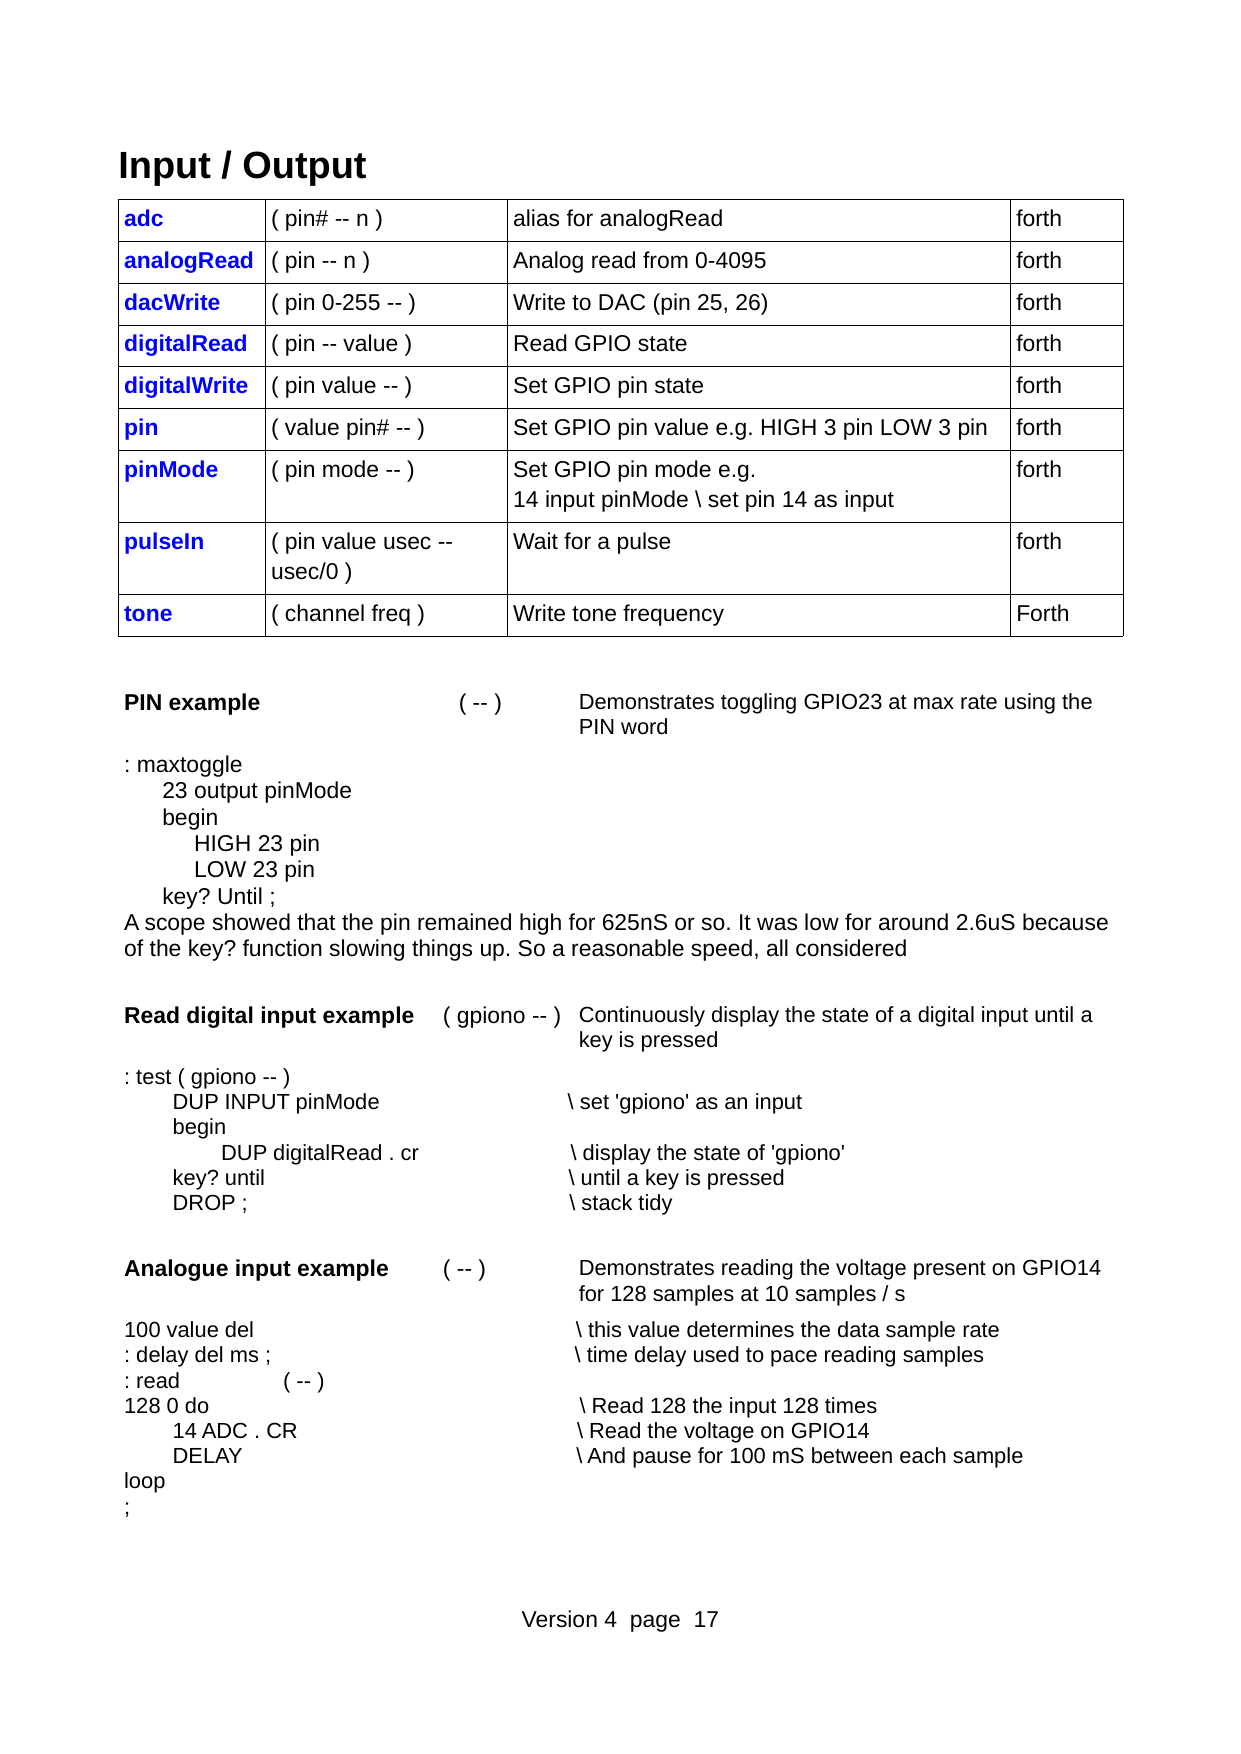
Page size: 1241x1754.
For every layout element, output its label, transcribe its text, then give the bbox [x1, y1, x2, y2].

table_cell 100 value del \ this value determines the data sample rate : delay del ms ; \ time delay used to pace reading samples : read ( -- ) 128 0 do \ Read 128 the input 128 times 14 ADC . CR \ Read the voltage on GPIO14 DELAY \ And pause for 100 mS between each sample loop ; [118, 1311, 1123, 1524]
table_header adc [119, 200, 265, 241]
table_cell tone [119, 595, 265, 636]
table_cell forth [1011, 326, 1123, 366]
table_cell ( pin value -- ) [266, 367, 507, 408]
table_cell ( pin value usec -- usec/0 ) [266, 523, 507, 594]
table_cell forth [1011, 409, 1123, 450]
table_cell : maxtoggle 23 output pinMode begin HIGH 23 pin LOW 23 pin key? Until ; A scope showed that the pin remained high for 625nS or so. It was low for around 2.6uS because of the key? function slowing things up. So a reasonable speed, all considered [118, 745, 1123, 967]
table_cell pinMode [119, 451, 265, 522]
table_cell Read GPIO state [508, 326, 1010, 366]
table_cell pin [119, 409, 265, 450]
table_header ( -- ) [453, 683, 573, 745]
table_cell forth [1011, 367, 1123, 408]
table_header forth [1011, 200, 1123, 241]
table_header Demonstrates reading the voltage present on GPIO14 for 128 samples at 10 samples / s [573, 1250, 1123, 1311]
table_cell dacWrite [119, 284, 265, 324]
table_cell Set GPIO pin value e.g. HIGH 3 pin LOW 3 pin [508, 409, 1010, 450]
table_cell Forth [1011, 595, 1123, 636]
table_cell ( value pin# -- ) [266, 409, 507, 450]
table_cell ( pin mode -- ) [266, 451, 507, 522]
table_cell ( pin -- value ) [266, 326, 507, 366]
table_header Demonstrates toggling GPIO23 at max rate using the PIN word [573, 683, 1123, 745]
table_cell ( channel freq ) [266, 595, 507, 636]
table_cell Write tone frequency [508, 595, 1010, 636]
table_cell pulseIn [119, 523, 265, 594]
table_header Continuously display the state of a digital input until a key is pressed [573, 996, 1123, 1058]
table_cell ( pin 0-255 -- ) [266, 284, 507, 324]
table_cell : test ( gpiono -- ) DUP INPUT pinMode \ set 'gpiono' as an input begin DUP digitalRead . cr \ display the state of 'gpiono' key? until \ until a key is pressed DROP ; \ stack tidy [118, 1058, 1123, 1221]
table_cell Set GPIO pin state [508, 367, 1010, 408]
table_cell digitalWrite [119, 367, 265, 408]
table_header Read digital input example [118, 996, 437, 1058]
table_header Analogue input example [118, 1250, 437, 1311]
table_cell forth [1011, 284, 1123, 324]
table_header ( gpiono -- ) [437, 996, 573, 1058]
table_cell Wait for a pulse [508, 523, 1010, 594]
table_cell Set GPIO pin mode e.g. 14 input pinMode \ set pin 14 as input [508, 451, 1010, 522]
table_header ( -- ) [437, 1250, 573, 1311]
table_cell Analog read from 0-4095 [508, 242, 1010, 283]
table_header PIN example [118, 683, 453, 745]
table_cell forth [1011, 242, 1123, 283]
subtitle Input / Output [118, 143, 1122, 187]
table_header ( pin# -- n ) [266, 200, 507, 241]
table_cell Write to DAC (pin 25, 26) [508, 284, 1010, 324]
table_cell forth [1011, 451, 1123, 522]
table_header alias for analogRead [508, 200, 1010, 241]
table_cell ( pin -- n ) [266, 242, 507, 283]
table_cell digitalRead [119, 326, 265, 366]
table_cell forth [1011, 523, 1123, 594]
table_cell analogRead [119, 242, 265, 283]
